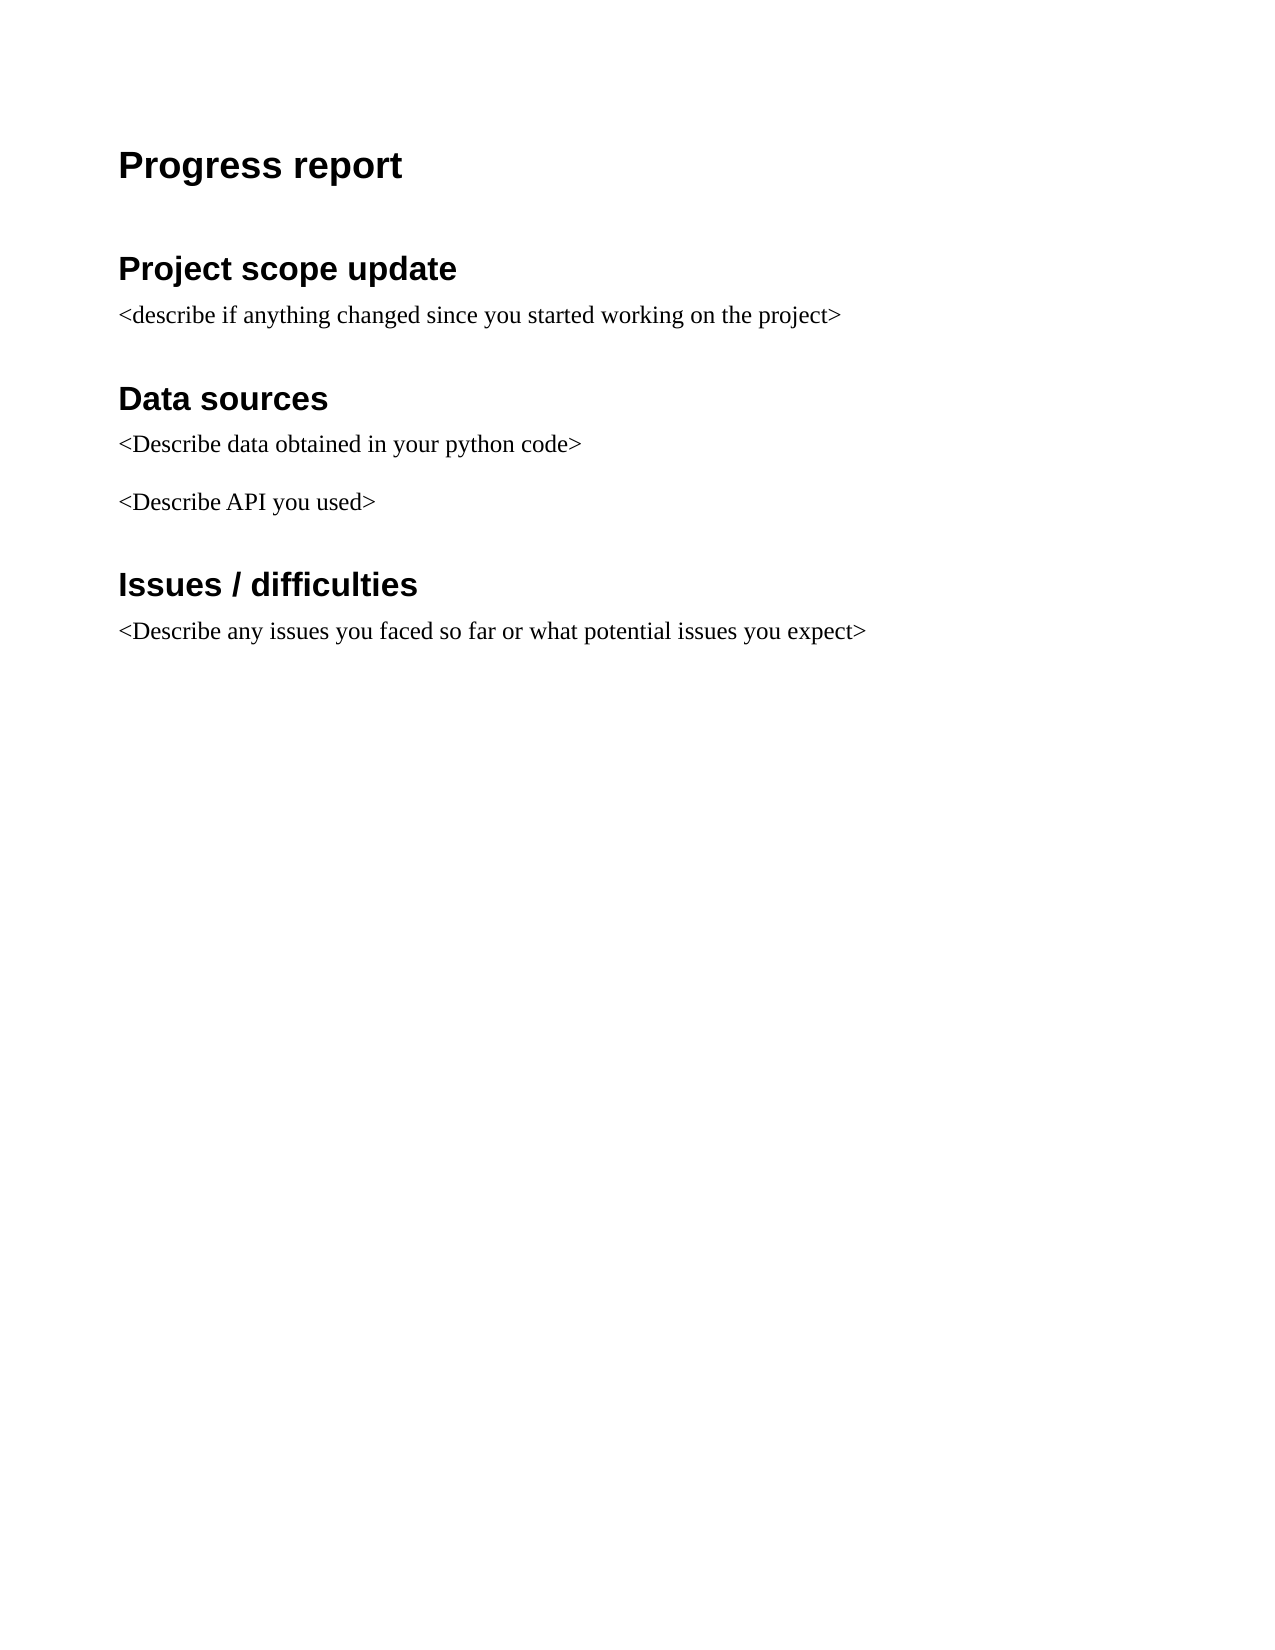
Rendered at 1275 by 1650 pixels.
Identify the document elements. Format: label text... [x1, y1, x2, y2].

text <describe if anything changed since you started working on the project> [118, 300, 1157, 329]
text <Describe any issues you faced so far or what potential issues you expect> [118, 616, 1157, 645]
subtitle Data sources [118, 378, 1157, 417]
text <Describe API you used> [118, 487, 1157, 516]
subtitle Project scope update [118, 249, 1157, 287]
text <Describe data obtained in your python code> [118, 429, 1157, 458]
subtitle Issues / difficulties [118, 565, 1157, 604]
subtitle Progress report [118, 143, 1157, 187]
